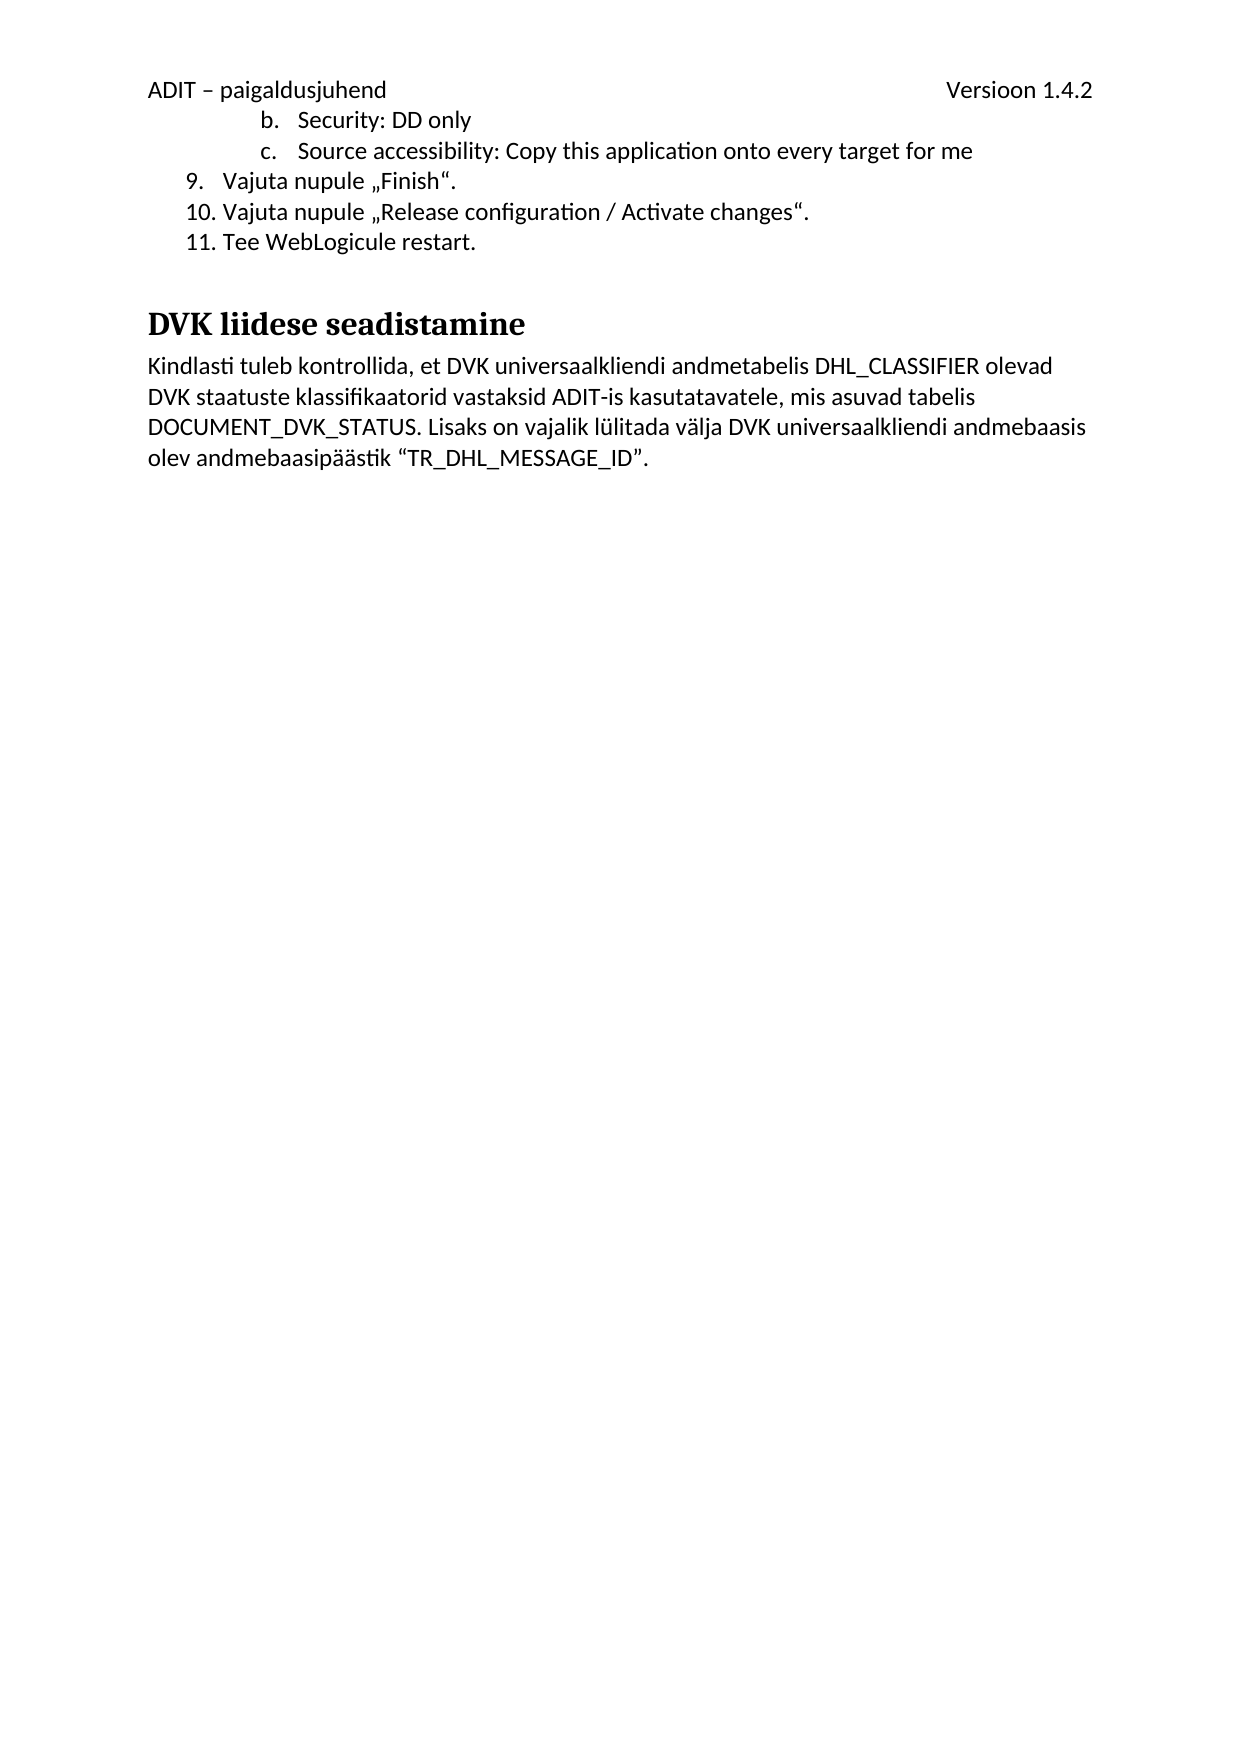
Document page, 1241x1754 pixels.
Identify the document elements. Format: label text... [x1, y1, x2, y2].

list Tee WebLogicule restart. [185, 226, 1093, 257]
text Kindlasti tuleb kontrollida, et DVK universaalkliendi andmetabelis DHL_CLASSIFIER olevad DVK staatuste klassifikaatorid vastaksid ADIT-is kasutatavatele, mis asuvad tabelis DOCUMENT_DVK_STATUS. Lisaks on vajalik lülitada välja DVK universaalkliendi andmebaasis olev andmebaasipäästik “TR_DHL_MESSAGE_ID”. [148, 350, 1093, 472]
subtitle DVK liidese seadistamine [148, 306, 1093, 344]
list Vajuta nupule „Finish“. [185, 165, 1093, 196]
list Security: DD only [260, 104, 1093, 135]
list Source accessibility: Copy this application onto every target for me [260, 135, 1093, 165]
list Vajuta nupule „Release configuration / Activate changes“. [185, 196, 1093, 226]
